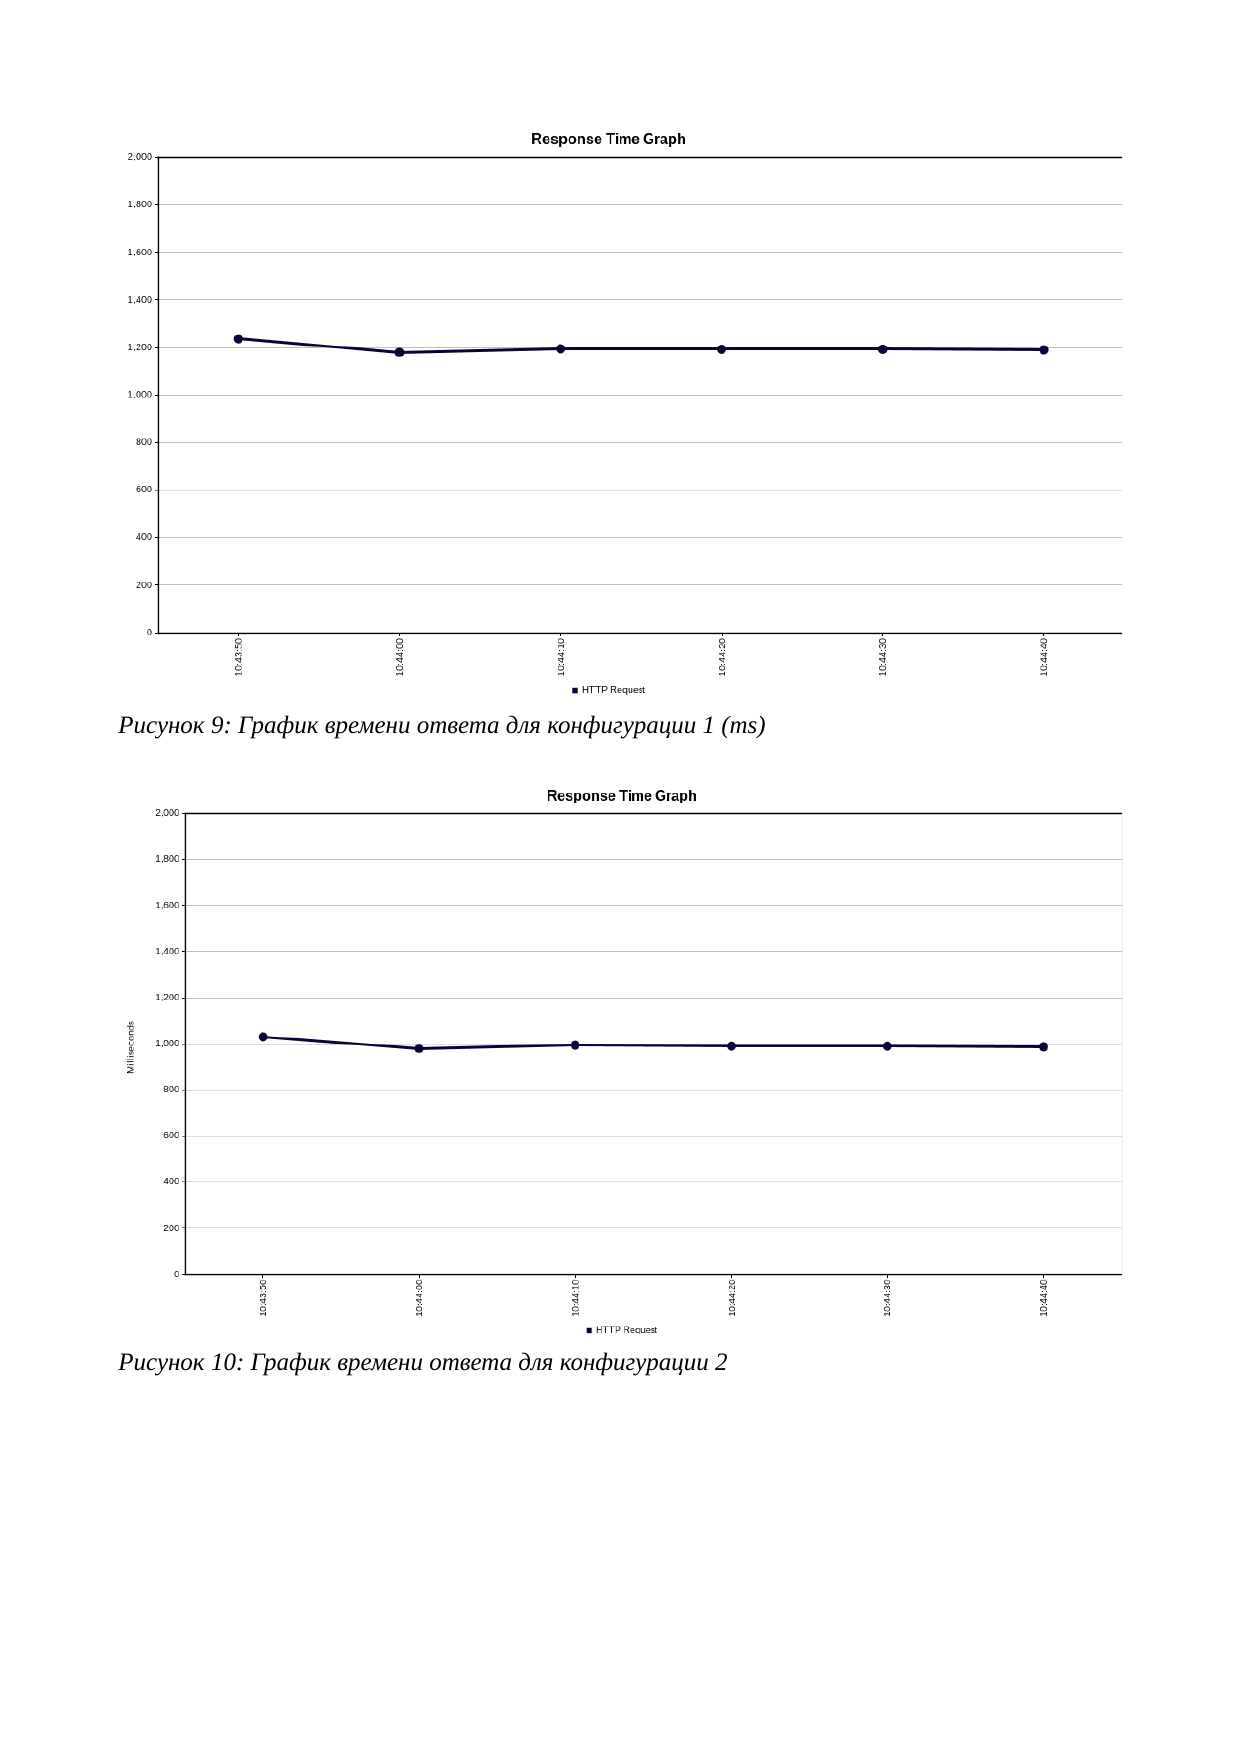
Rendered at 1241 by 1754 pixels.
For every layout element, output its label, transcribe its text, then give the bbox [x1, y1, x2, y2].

picture [118, 130, 1123, 696]
text Рисунок 10: График времени ответа для конфигурации 2 [118, 1334, 1122, 1376]
picture [118, 786, 1123, 1334]
text Рисунок 9: График времени ответа для конфигурации 1 (ms) [118, 696, 1122, 739]
